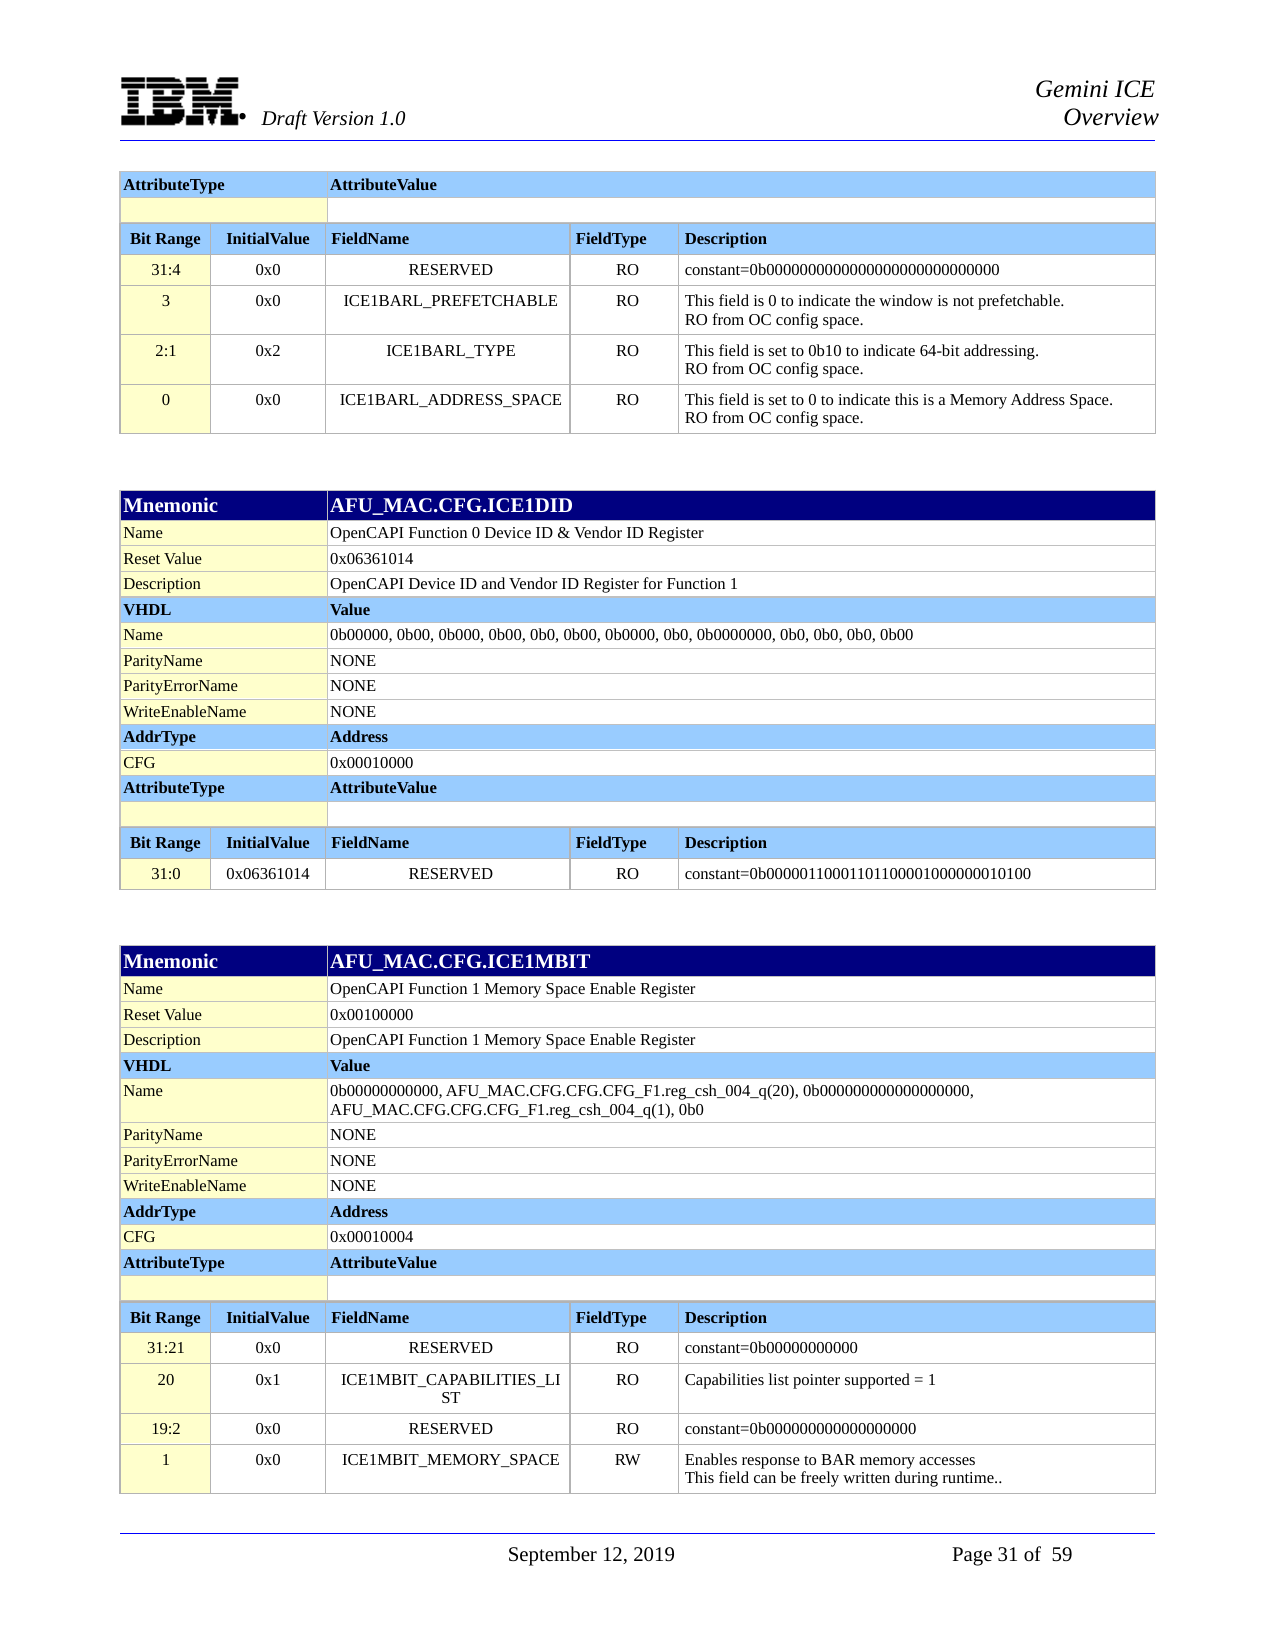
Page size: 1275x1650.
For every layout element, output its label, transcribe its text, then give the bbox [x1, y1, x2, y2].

table_cell 0x06361014 [328, 546, 1155, 571]
table_cell VHDL [121, 598, 327, 622]
table_cell Capabilities list pointer supported = 1 [679, 1364, 1155, 1413]
table_cell [121, 1276, 327, 1300]
table_cell 0x0 [211, 1414, 325, 1443]
table_header AFU_MAC.CFG.ICE1DID [328, 491, 1155, 520]
table_cell OpenCAPI Device ID and Vendor ID Register for Function 1 [328, 572, 1155, 596]
table_cell CFG [121, 751, 327, 775]
table_cell Reset Value [121, 1002, 327, 1027]
table_header FieldName [326, 224, 569, 254]
table_cell WriteEnableName [121, 1174, 327, 1198]
table_cell 0x0 [211, 385, 325, 433]
table_cell AttributeValue [328, 172, 1155, 197]
table_cell Description [121, 572, 327, 596]
table_cell ICE1MBIT_CAPABILITIES_LIST [326, 1364, 569, 1413]
table_cell ParityName [121, 649, 327, 673]
table_cell [121, 802, 327, 826]
table_cell 0x00010000 [328, 751, 1155, 775]
table_cell RO [571, 335, 678, 384]
table_cell 0x0 [211, 1445, 325, 1493]
table_cell OpenCAPI Function 1 Memory Space Enable Register [328, 977, 1155, 1001]
table_cell Name [121, 977, 327, 1001]
table_cell 0x0 [211, 286, 325, 334]
table_cell Value [328, 1053, 1155, 1078]
table_cell constant=0b00000110001101100001000000010100 [679, 859, 1155, 889]
table_cell NONE [328, 674, 1155, 698]
table_cell RO [571, 255, 678, 285]
table_header InitialValue [211, 224, 325, 254]
table_cell ParityErrorName [121, 674, 327, 698]
table_cell [121, 198, 327, 222]
table_cell 2:1 [121, 335, 210, 384]
table_cell constant=0b0000000000000000000000000000 [679, 255, 1155, 285]
table_cell AddrType [121, 725, 327, 749]
table_cell 31:21 [121, 1333, 210, 1363]
table_cell ICE1BARL_TYPE [326, 335, 569, 384]
table_cell [328, 198, 1155, 222]
table_cell [328, 1276, 1155, 1300]
table_cell RESERVED [326, 859, 569, 889]
table_cell 31:4 [121, 255, 210, 285]
table_cell ICE1BARL_PREFETCHABLE [326, 286, 569, 334]
table_cell OpenCAPI Function 0 Device ID & Vendor ID Register [328, 521, 1155, 545]
table_header Bit Range [121, 828, 210, 858]
table_cell CFG [121, 1225, 327, 1249]
table_cell ParityName [121, 1123, 327, 1147]
table_cell RO [571, 1364, 678, 1413]
table_cell ICE1BARL_ADDRESS_SPACE [326, 385, 569, 433]
table_cell 0x0 [211, 1333, 325, 1363]
table_cell RW [571, 1445, 678, 1493]
table_cell NONE [328, 700, 1155, 724]
table_cell OpenCAPI Function 1 Memory Space Enable Register [328, 1028, 1155, 1052]
table_header FieldType [571, 828, 678, 858]
table_cell AttributeValue [328, 776, 1155, 801]
table_header AFU_MAC.CFG.ICE1MBIT [328, 946, 1155, 976]
table_cell 19:2 [121, 1414, 210, 1443]
table_cell Value [328, 598, 1155, 622]
table_cell 0x00010004 [328, 1225, 1155, 1249]
table_cell VHDL [121, 1053, 327, 1078]
table_header FieldName [326, 1303, 569, 1332]
table_cell AttributeValue [328, 1250, 1155, 1275]
table_cell 0x00100000 [328, 1002, 1155, 1027]
table_header InitialValue [211, 1303, 325, 1332]
table_cell This field is set to 0 to indicate this is a Memory Address Space. RO from OC config space. [679, 385, 1155, 433]
table_cell 20 [121, 1364, 210, 1413]
table_cell 1 [121, 1445, 210, 1493]
table_cell AttributeType [121, 776, 327, 801]
table_header Description [679, 224, 1155, 254]
table_cell 0 [121, 385, 210, 433]
table_header Bit Range [121, 224, 210, 254]
table_cell RO [571, 1333, 678, 1363]
table_cell 31:0 [121, 859, 210, 889]
table_header Bit Range [121, 1303, 210, 1332]
table_cell NONE [328, 1148, 1155, 1173]
table_cell RESERVED [326, 1333, 569, 1363]
table_cell 3 [121, 286, 210, 334]
table_cell RO [571, 286, 678, 334]
picture [120, 76, 240, 127]
table_cell 0b00000, 0b00, 0b000, 0b00, 0b0, 0b00, 0b0000, 0b0, 0b0000000, 0b0, 0b0, 0b0, 0b00 [328, 623, 1155, 647]
table_cell RESERVED [326, 1414, 569, 1443]
table_cell RESERVED [326, 255, 569, 285]
table_cell 0x2 [211, 335, 325, 384]
table_cell Enables response to BAR memory accesses This field can be freely written during runtime.. [679, 1445, 1155, 1493]
table_cell Address [328, 1199, 1155, 1224]
table_header Description [679, 828, 1155, 858]
table_cell NONE [328, 1123, 1155, 1147]
table_cell 0b00000000000, AFU_MAC.CFG.CFG.CFG_F1.reg_csh_004_q(20), 0b000000000000000000, AFU_MAC.CFG.CFG.CFG_F1.reg_csh_004_q(1), 0b0 [328, 1079, 1155, 1122]
table_cell Address [328, 725, 1155, 749]
table_cell RO [571, 1414, 678, 1443]
table_cell AddrType [121, 1199, 327, 1224]
table_cell Name [121, 623, 327, 647]
table_cell 0x0 [211, 255, 325, 285]
table_header FieldType [571, 224, 678, 254]
table_cell Name [121, 1079, 327, 1122]
table_header Mnemonic [121, 946, 327, 976]
table_cell NONE [328, 1174, 1155, 1198]
table_cell WriteEnableName [121, 700, 327, 724]
table_cell NONE [328, 649, 1155, 673]
table_cell ICE1MBIT_MEMORY_SPACE [326, 1445, 569, 1493]
table_cell constant=0b00000000000 [679, 1333, 1155, 1363]
table_header Description [679, 1303, 1155, 1332]
table_cell [328, 802, 1155, 826]
table_header FieldType [571, 1303, 678, 1332]
table_cell Reset Value [121, 546, 327, 571]
table_cell AttributeType [121, 1250, 327, 1275]
table_cell AttributeType [121, 172, 327, 197]
table_header Mnemonic [121, 491, 327, 520]
table_cell 0x1 [211, 1364, 325, 1413]
table_header FieldName [326, 828, 569, 858]
table_cell RO [571, 859, 678, 889]
table_header InitialValue [211, 828, 325, 858]
table_cell Name [121, 521, 327, 545]
table_cell ParityErrorName [121, 1148, 327, 1173]
table_cell Description [121, 1028, 327, 1052]
table_cell This field is set to 0b10 to indicate 64-bit addressing. RO from OC config space. [679, 335, 1155, 384]
table_cell RO [571, 385, 678, 433]
table_cell 0x06361014 [211, 859, 325, 889]
table_cell constant=0b000000000000000000 [679, 1414, 1155, 1443]
table_cell This field is 0 to indicate the window is not prefetchable. RO from OC config space. [679, 286, 1155, 334]
